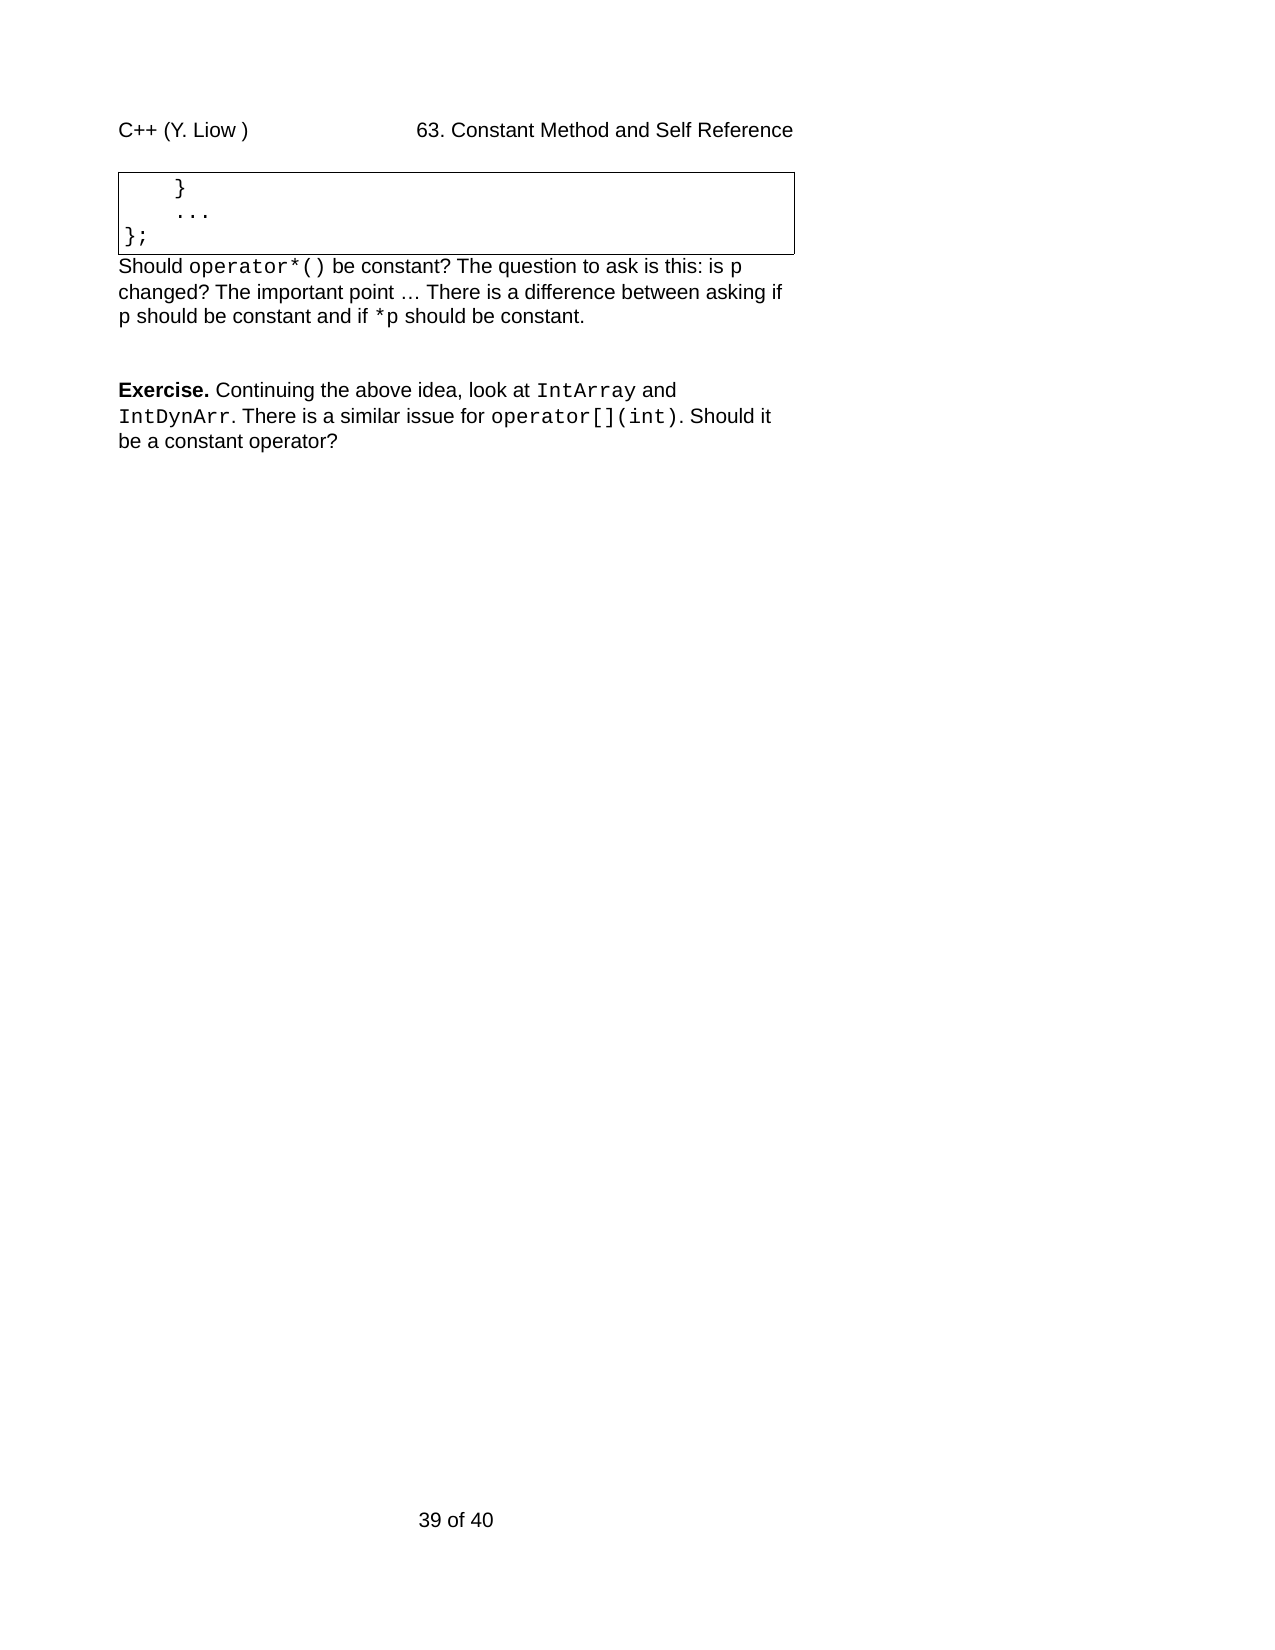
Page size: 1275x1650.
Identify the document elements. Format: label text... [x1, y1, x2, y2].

text Exercise. Continuing the above idea, look at IntArray and IntDynArr. There is a similar issue for operator[](int). Should it be a constant operator? [118, 378, 794, 453]
text Should operator*() be constant? The question to ask is this: is p changed? The important point … There is a difference between asking if p should be constant and if *p should be constant. [118, 255, 794, 330]
table_header } ... }; [119, 173, 794, 254]
